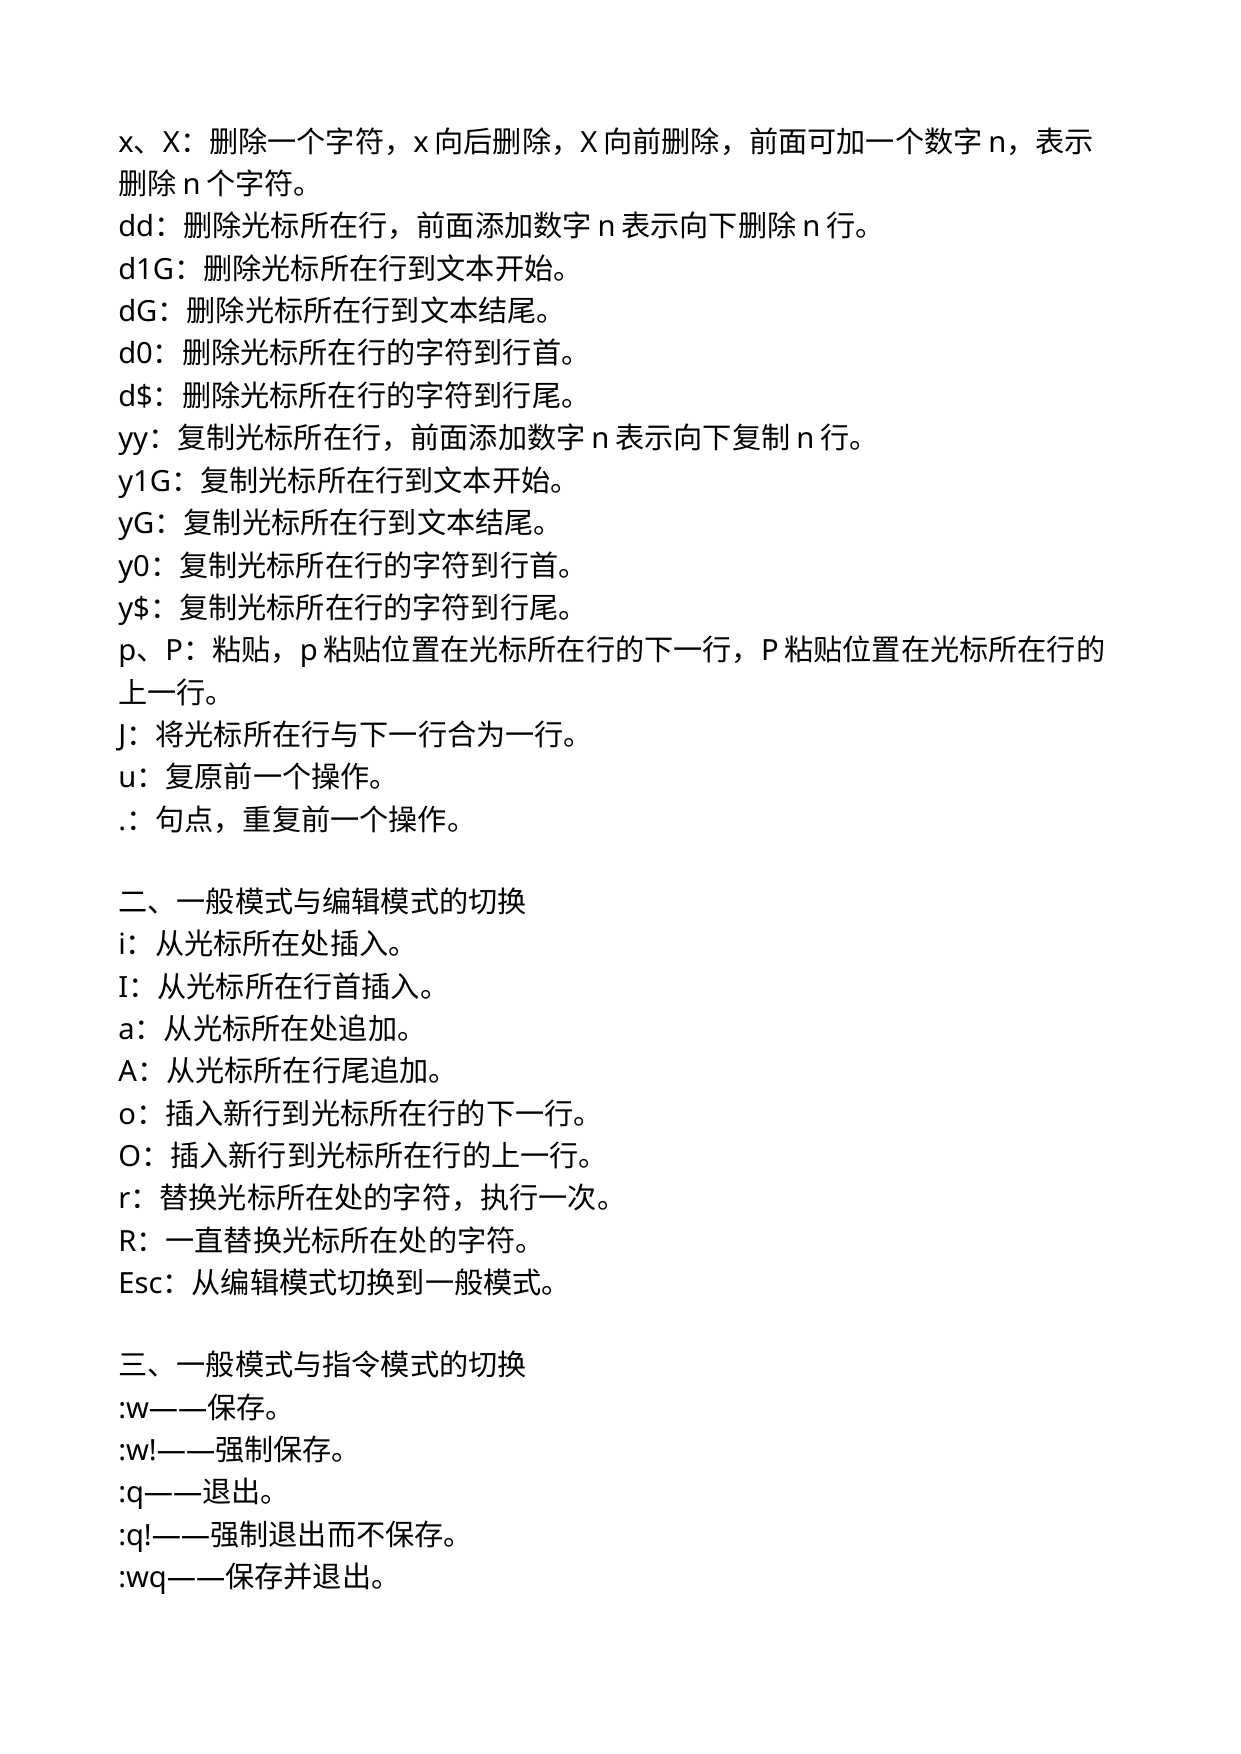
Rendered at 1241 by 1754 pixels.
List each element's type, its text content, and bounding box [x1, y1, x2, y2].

text :q——退出。 [118, 1469, 1122, 1511]
text u：复原前一个操作。 [118, 754, 1122, 796]
text R：一直替换光标所在处的字符。 [118, 1217, 1122, 1260]
text yG：复制光标所在行到文本结尾。 [118, 500, 1122, 542]
text A：从光标所在行尾追加。 [118, 1048, 1122, 1090]
text O：插入新行到光标所在行的上一行。 [118, 1133, 1122, 1175]
text r：替换光标所在处的字符，执行一次。 [118, 1175, 1122, 1217]
text J：将光标所在行与下一行合为一行。 [118, 712, 1122, 754]
text d$：删除光标所在行的字符到行尾。 [118, 372, 1122, 415]
text 三、一般模式与指令模式的切换 [118, 1342, 1122, 1384]
text dd：删除光标所在行，前面添加数字n表示向下删除n行。 [118, 203, 1122, 245]
text dG：删除光标所在行到文本结尾。 [118, 288, 1122, 330]
text yy：复制光标所在行，前面添加数字n表示向下复制n行。 [118, 415, 1122, 457]
text :w——保存。 [118, 1384, 1122, 1427]
text o：插入新行到光标所在行的下一行。 [118, 1090, 1122, 1133]
text 二、一般模式与编辑模式的切换 [118, 878, 1122, 921]
text d0：删除光标所在行的字符到行首。 [118, 330, 1122, 372]
text i：从光标所在处插入。 [118, 921, 1122, 963]
text :q!——强制退出而不保存。 [118, 1511, 1122, 1554]
text Esc：从编辑模式切换到一般模式。 [118, 1260, 1122, 1302]
text :wq——保存并退出。 [118, 1554, 1122, 1596]
text .：句点，重复前一个操作。 [118, 796, 1122, 839]
text x、X：删除一个字符，x向后删除，X向前删除，前面可加一个数字n，表示删除n个字符。 [118, 118, 1122, 203]
text :w!——强制保存。 [118, 1427, 1122, 1469]
text y1G：复制光标所在行到文本开始。 [118, 457, 1122, 500]
text y$：复制光标所在行的字符到行尾。 [118, 584, 1122, 627]
text d1G：删除光标所在行到文本开始。 [118, 245, 1122, 288]
text y0：复制光标所在行的字符到行首。 [118, 542, 1122, 584]
text p、P：粘贴，p粘贴位置在光标所在行的下一行，P粘贴位置在光标所在行的上一行。 [118, 627, 1122, 712]
text I：从光标所在行首插入。 [118, 963, 1122, 1006]
text a：从光标所在处追加。 [118, 1006, 1122, 1048]
